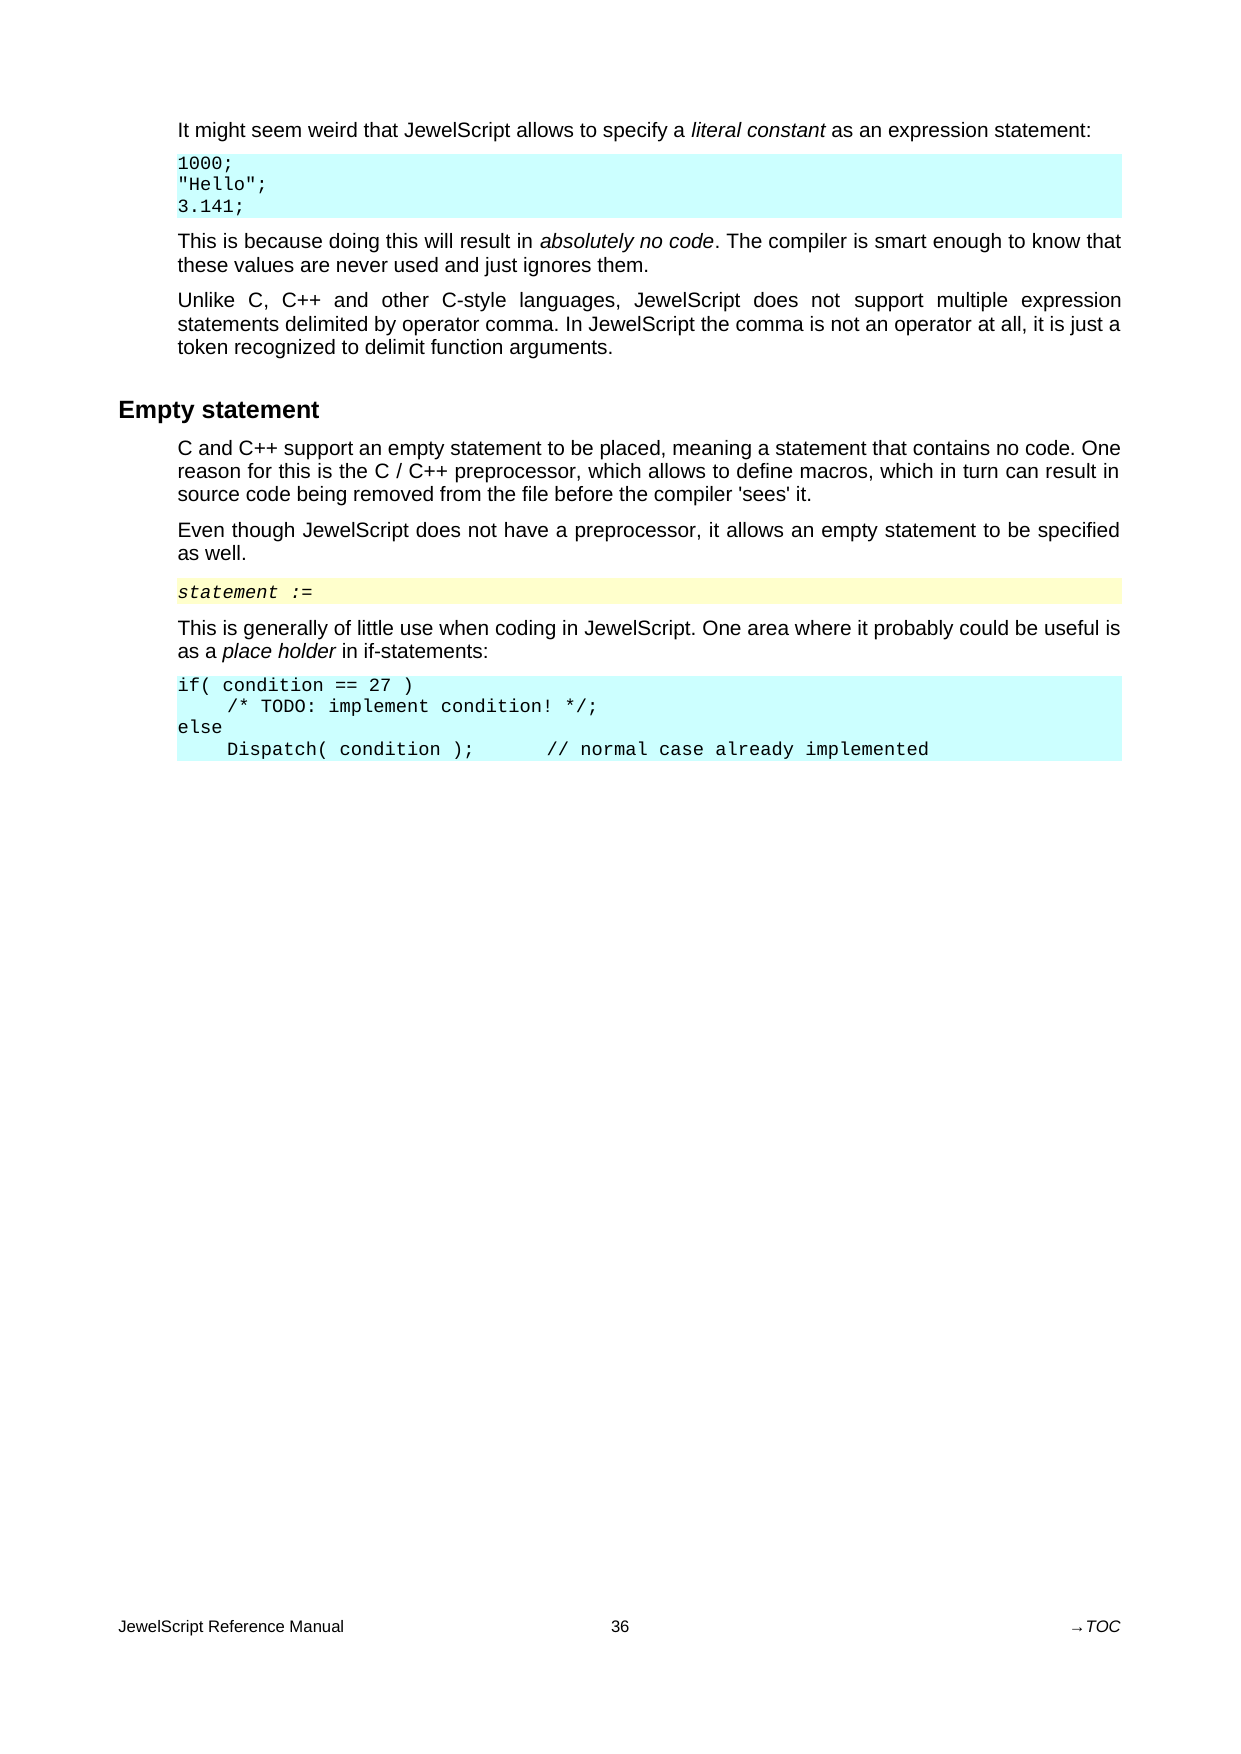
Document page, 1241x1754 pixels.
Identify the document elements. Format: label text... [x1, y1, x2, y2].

text Unlike C, C++ and other C-style languages, JewelScript does not support multiple expression statements delimited by operator comma. In JewelScript the comma is not an operator at all, it is just a token recognized to delimit function arguments. [177, 289, 1122, 359]
text C and C++ support an empty statement to be placed, meaning a statement that contains no code. One reason for this is the C / C++ preprocessor, which allows to define macros, which in turn can result in source code being removed from the file before the compiler 'sees' it. [177, 437, 1122, 506]
text This is generally of little use when coding in JewelScript. One area where it probably could be useful is as a place holder in if-statements: [177, 617, 1122, 663]
text 1000; "Hello"; 3.141; [177, 154, 1122, 218]
text Even though JewelScript does not have a preprocessor, it allows an empty statement to be specified as well. [177, 519, 1122, 565]
text This is because doing this will result in absolutely no code. The compiler is smart enough to know that these values are never used and just ignores them. [177, 230, 1122, 276]
subtitle Empty statement [118, 396, 1122, 424]
text statement := [177, 578, 1122, 604]
text if( condition == 27 ) /* TODO: implement condition! */; else Dispatch( condition ); // normal case already implemented [177, 676, 1122, 761]
text It might seem weird that JewelScript allows to specify a literal constant as an expression statement: [177, 118, 1122, 141]
